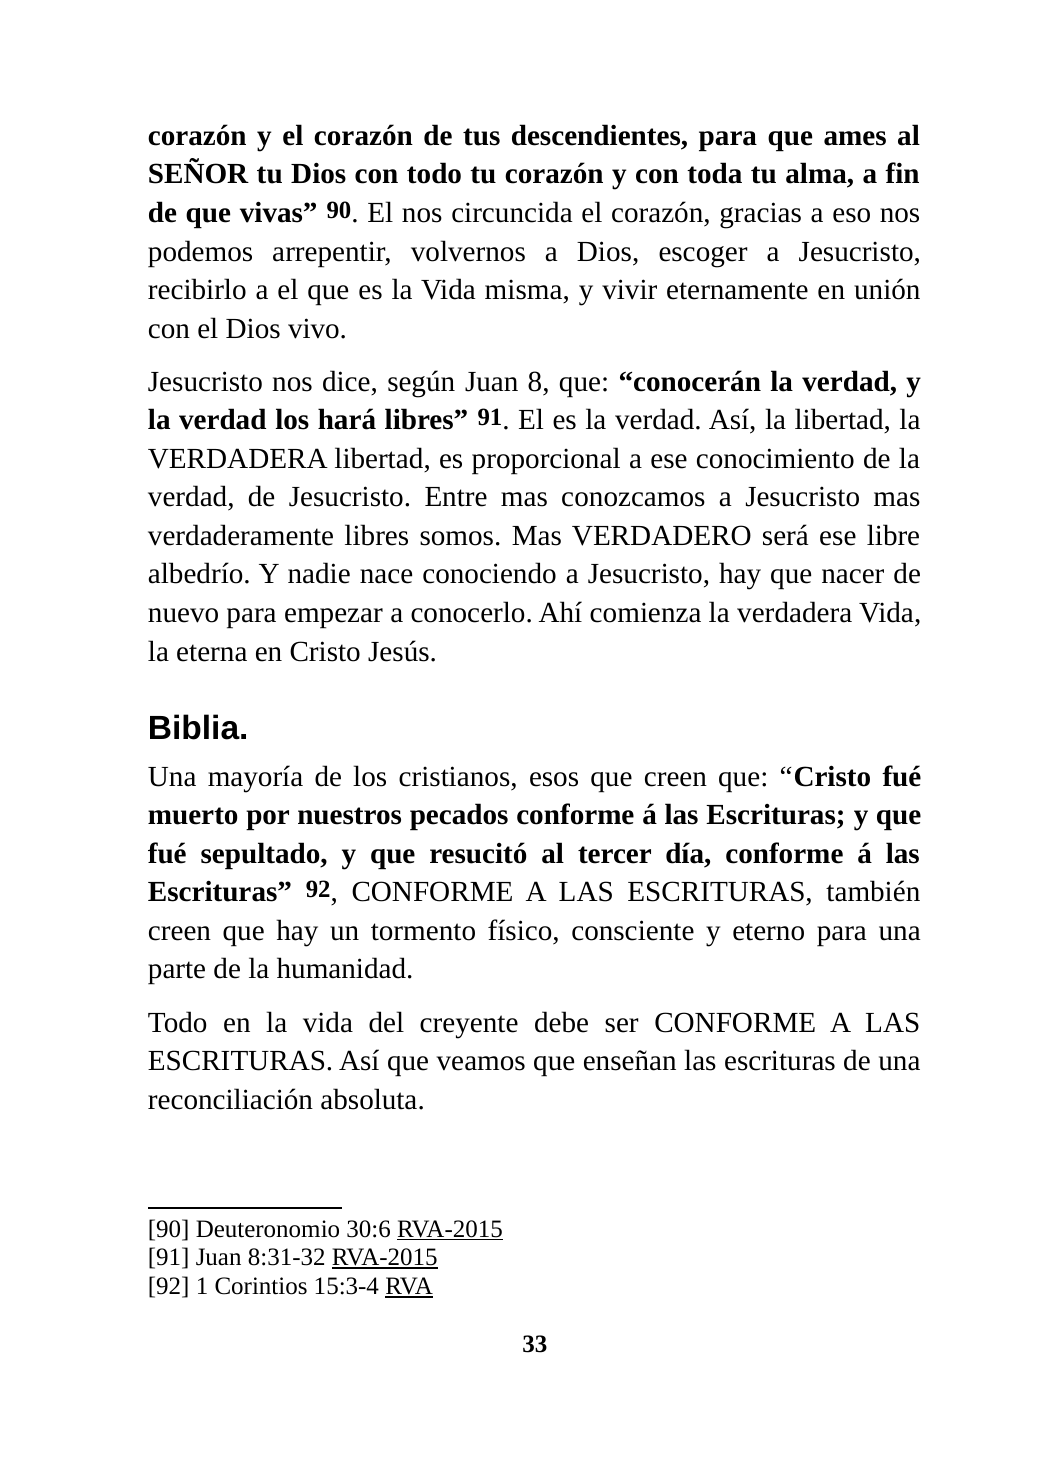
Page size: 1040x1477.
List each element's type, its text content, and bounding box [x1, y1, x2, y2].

subtitle Biblia. [148, 708, 921, 746]
text Una mayoría de los cristianos, esos que creen que: “Cristo fué muerto por nuestros pecados conforme á las Escrituras; y que fué sepultado, y que resucitó al tercer día, conforme á las Escrituras” , CONFORME A LAS ESCRITURAS, también creen que hay un tormento físico, consciente y eterno para una parte de la humanidad. [148, 759, 921, 985]
text 1 Corintios 15:3-4 RVA [148, 1271, 921, 1300]
text Jesucristo nos dice, según Juan 8, que: “conocerán la verdad, y la verdad los hará libres” . El es la verdad. Así, la libertad, la VERDADERA libertad, es proporcional a ese conocimiento de la verdad, de Jesucristo. Entre mas conozcamos a Jesucristo mas verdaderamente libres somos. Mas VERDADERO será ese libre albedrío. Y nadie nace conociendo a Jesucristo, hay que nacer de nuevo para empezar a conocerlo. Ahí comienza la verdadera Vida, la eterna en Cristo Jesús. [148, 364, 921, 667]
text corazón y el corazón de tus descendientes, para que ames al SEÑOR tu Dios con todo tu corazón y con toda tu alma, a fin de que vivas” . El nos circuncida el corazón, gracias a eso nos podemos arrepentir, volvernos a Dios, escoger a Jesucristo, recibirlo a el que es la Vida misma, y vivir eternamente en unión con el Dios vivo. [148, 118, 921, 344]
text Deuteronomio 30:6 RVA-2015 [148, 1214, 921, 1242]
text Juan 8:31-32 RVA-2015 [148, 1242, 921, 1271]
text Todo en la vida del creyente debe ser CONFORME A LAS ESCRITURAS. Así que veamos que enseñan las escrituras de una reconciliación absoluta. [148, 1005, 921, 1115]
